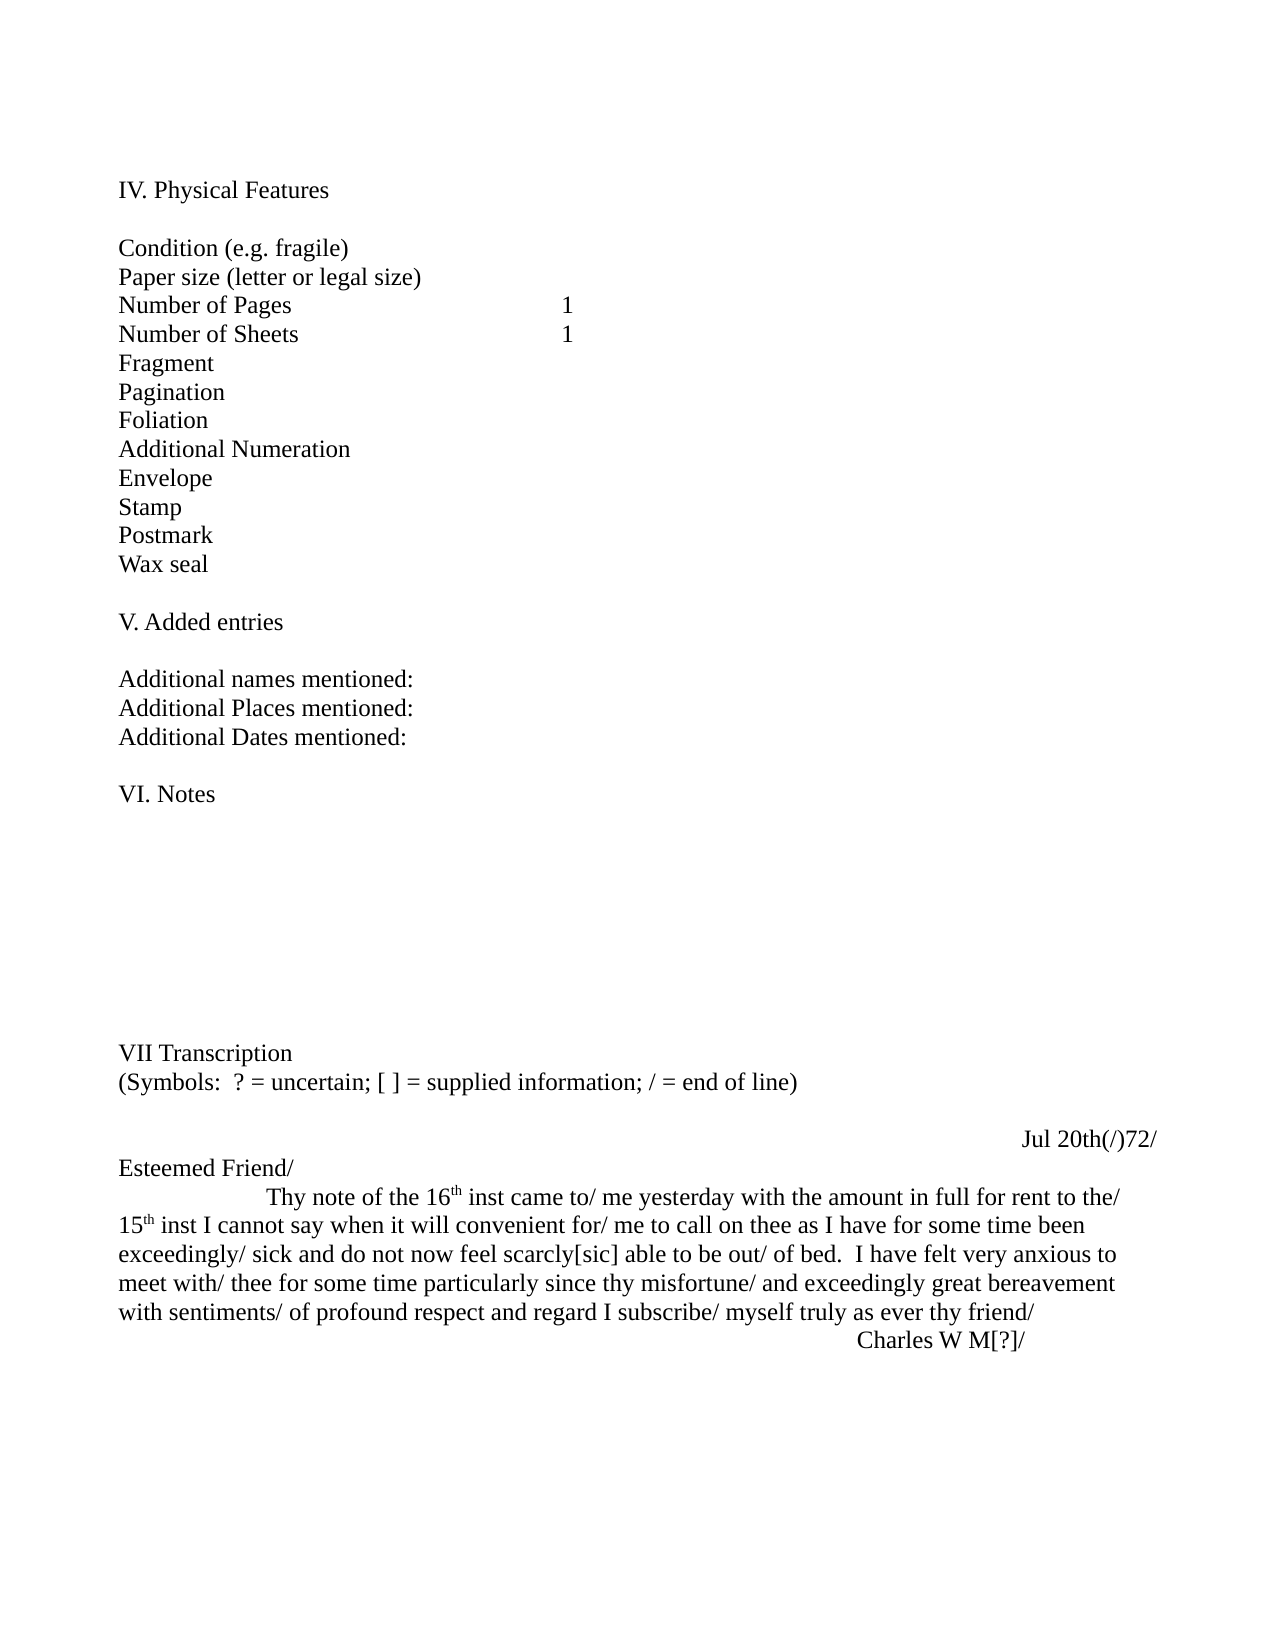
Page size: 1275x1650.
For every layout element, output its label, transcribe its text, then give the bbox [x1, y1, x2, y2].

text Pagination [118, 377, 1157, 406]
text VII Transcription [118, 1038, 1157, 1067]
text Fragment [118, 348, 1157, 377]
text Additional Dates mentioned: [118, 722, 1157, 751]
text Number of Pages 1 [118, 291, 1157, 319]
text IV. Physical Features [118, 176, 1157, 204]
text Foliation [118, 406, 1157, 434]
text Number of Sheets 1 [118, 319, 1157, 348]
text Charles W M[?]/ [118, 1326, 1157, 1354]
text Esteemed Friend/ [118, 1153, 1157, 1182]
text Wax seal [118, 549, 1157, 578]
text V. Added entries [118, 607, 1157, 636]
text VI. Notes [118, 779, 1157, 808]
text Condition (e.g. fragile) [118, 233, 1157, 262]
text Additional names mentioned: [118, 664, 1157, 693]
text Paper size (letter or legal size) [118, 262, 1157, 291]
text Jul 20th(/)72/ [118, 1124, 1157, 1153]
text Postma rk [118, 521, 1157, 549]
text Stamp [118, 492, 1157, 521]
text Thy note of the 16th inst came to/ me yesterday with the amount in full for rent to the/ 15th inst I cannot say when it will convenient for/ me to call on thee as I have for some time been exceedingly/ sick and do not now feel scarcly[sic] able to be out/ of bed. I have felt very anxious to meet with/ thee for some time particularly since thy misfortune/ and exceedingly great bereavement with sentiments/ of profound respect and regard I subscribe/ myself truly as ever thy friend/ [118, 1182, 1157, 1326]
text (Symbols: ? = uncertain; [ ] = supplied information; / = end of line) [118, 1067, 1157, 1096]
text Additional Places mentioned: [118, 693, 1157, 722]
text Additional Numeration [118, 434, 1157, 463]
text Envelope [118, 463, 1157, 492]
